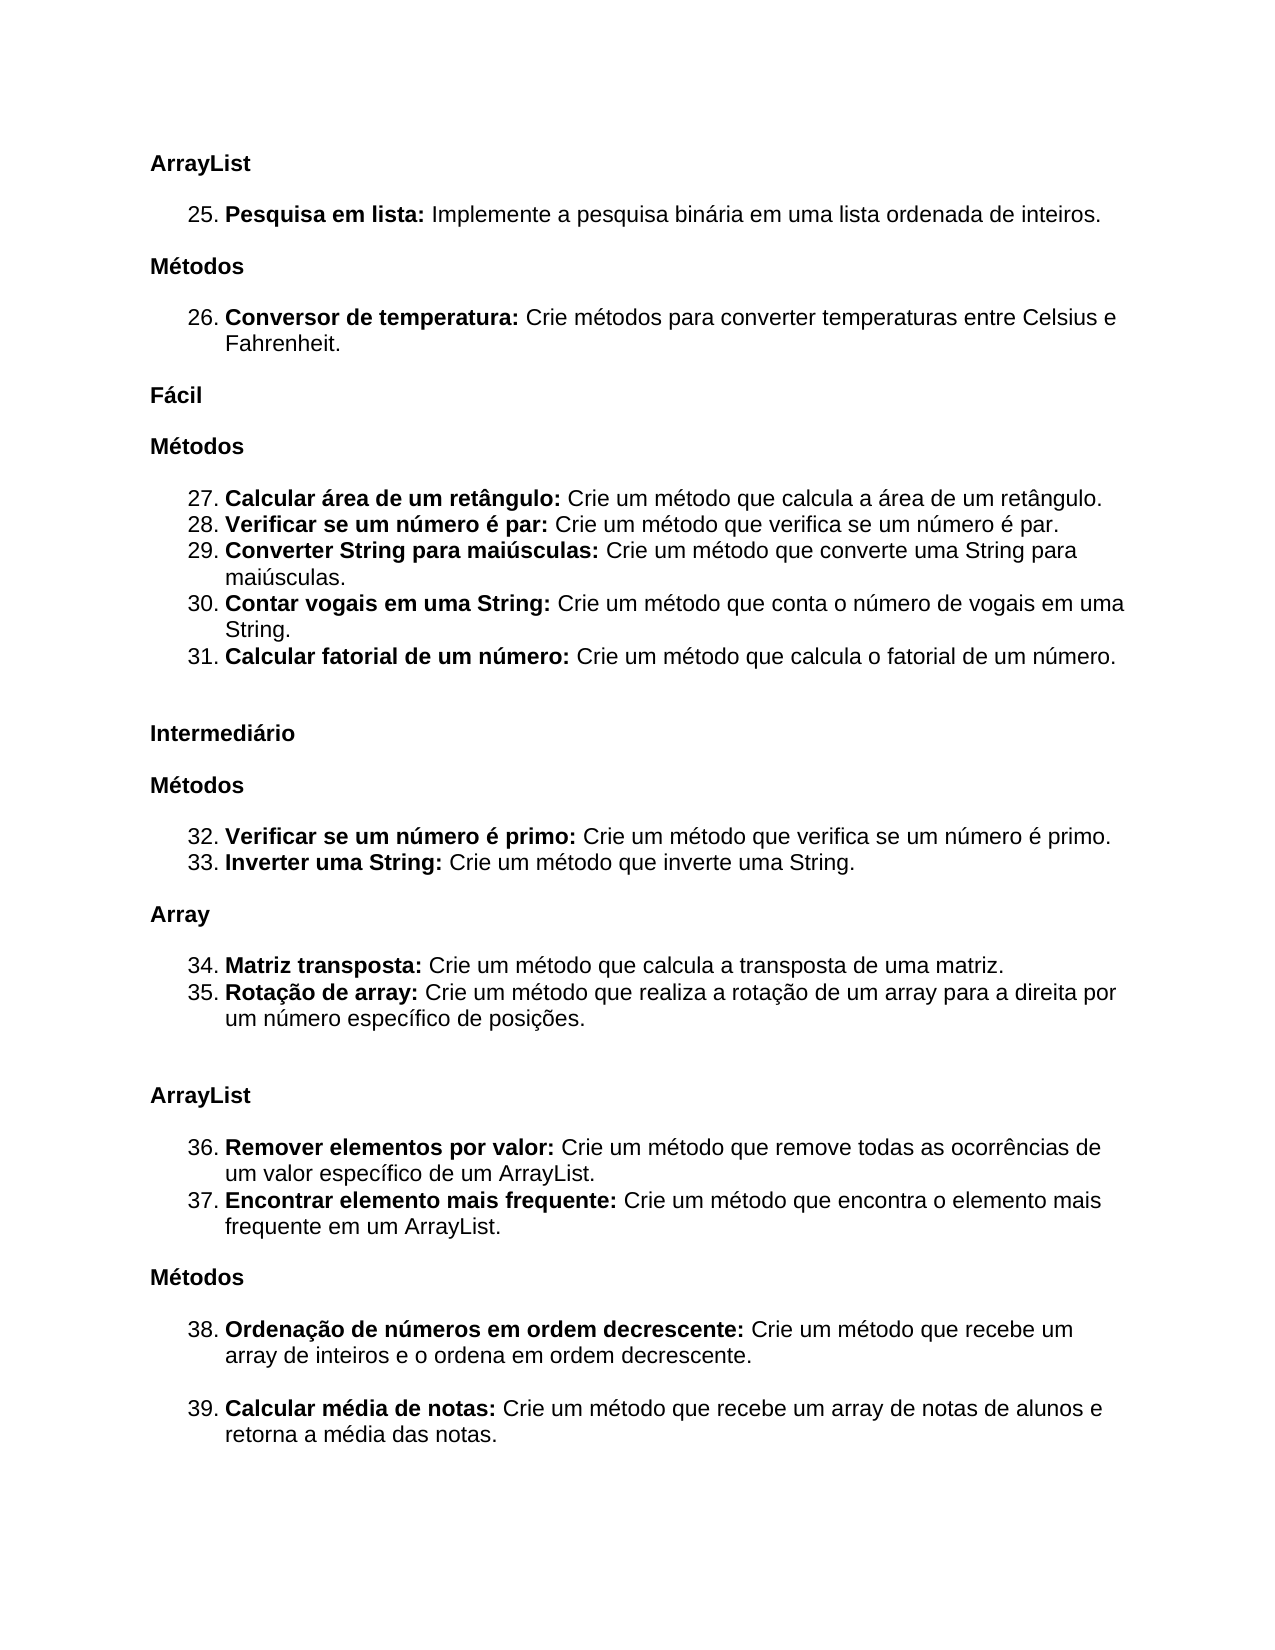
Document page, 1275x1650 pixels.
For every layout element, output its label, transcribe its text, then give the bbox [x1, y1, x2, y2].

list Calcular área de um retângulo: Crie um método que calcula a área de um retângulo. [187, 484, 1125, 511]
list Verificar se um número é primo: Crie um método que verifica se um número é primo. [187, 823, 1125, 849]
list Converter String para maiúsculas: Crie um método que converte uma String para maiúsculas. [187, 537, 1125, 590]
list Ordenação de números em ordem decrescente: Crie um método que recebe um array de inteiros e o ordena em ordem decrescente. [187, 1316, 1125, 1395]
text Métodos [150, 1264, 1125, 1291]
list Rotação de array: Crie um método que realiza a rotação de um array para a direita por um número específico de posições. [187, 978, 1125, 1057]
text Métodos [150, 433, 1125, 459]
list Matriz transposta: Crie um método que calcula a transposta de uma matriz. [187, 952, 1125, 978]
text Métodos [150, 772, 1125, 798]
text Fácil [150, 382, 1125, 408]
list Contar vogais em uma String: Crie um método que conta o número de vogais em uma String. [187, 590, 1125, 643]
text ArrayList [150, 1082, 1125, 1109]
text Array [150, 901, 1125, 927]
list Conversor de temperatura: Crie métodos para converter temperaturas entre Celsius e Fahrenheit. [187, 304, 1125, 357]
list Inverter uma String: Crie um método que inverte uma String. [187, 849, 1125, 876]
list Calcular média de notas: Crie um método que recebe um array de notas de alunos e retorna a média das notas. [187, 1395, 1125, 1447]
list Pesquisa em lista: Implemente a pesquisa binária em uma lista ordenada de inteiros. [187, 201, 1125, 228]
text ArrayList [150, 150, 1125, 176]
list Calcular fatorial de um número: Crie um método que calcula o fatorial de um número. [187, 643, 1125, 695]
text Métodos [150, 253, 1125, 279]
text Intermediário [150, 720, 1125, 747]
list Remover elementos por valor: Crie um método que remove todas as ocorrências de um valor específico de um ArrayList. [187, 1134, 1125, 1187]
list Verificar se um número é par: Crie um método que verifica se um número é par. [187, 511, 1125, 537]
list Encontrar elemento mais frequente: Crie um método que encontra o elemento mais frequente em um ArrayList. [187, 1187, 1125, 1239]
